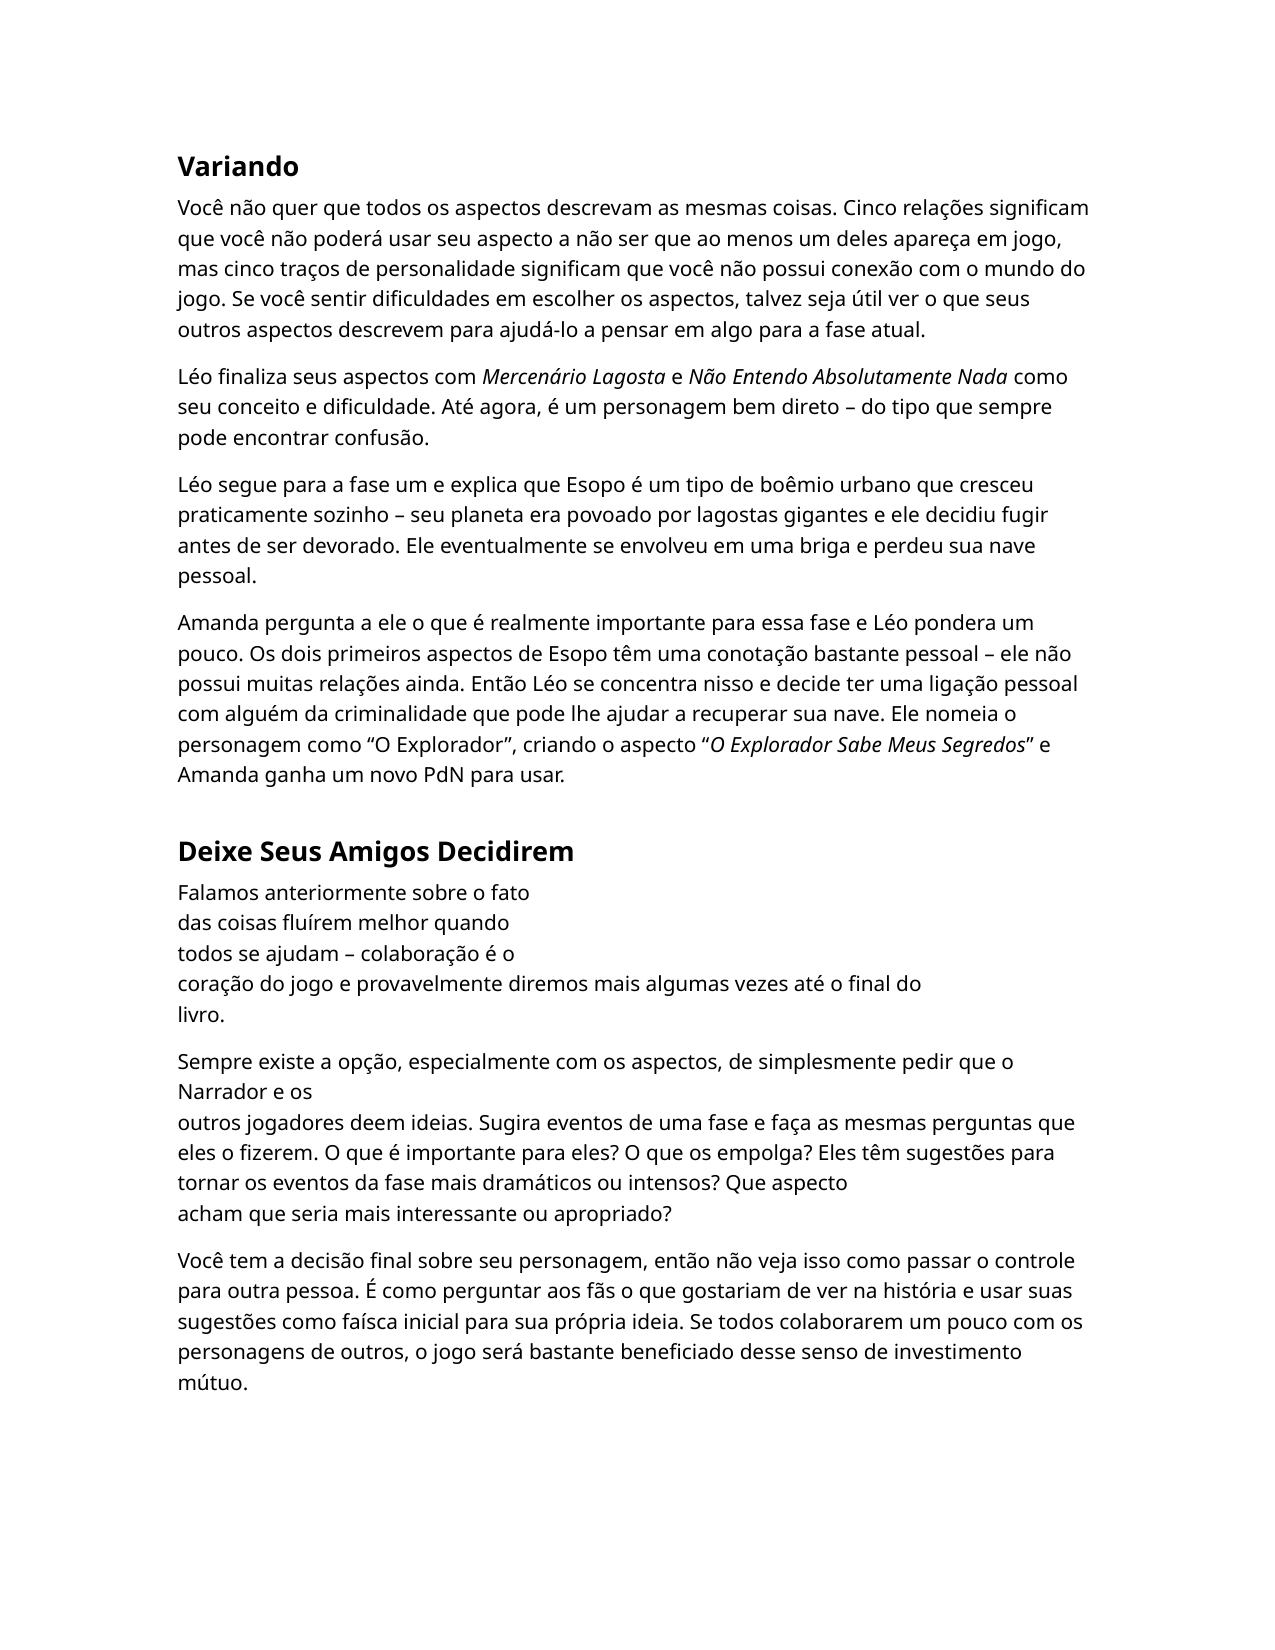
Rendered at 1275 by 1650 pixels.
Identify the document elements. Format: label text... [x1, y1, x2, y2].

text Sempre existe a opção, especialmente com os aspectos, de simplesmente pedir que o Narrador e os outros jogadores deem ideias. Sugira eventos de uma fase e faça as mesmas perguntas que eles o fizerem. O que é importante para eles? O que os empolga? Eles têm sugestões para tornar os eventos da fase mais dramáticos ou intensos? Que aspecto acham que seria mais interessante ou apropriado? [177, 1047, 1098, 1227]
text Falamos anteriormente sobre o fato das coisas ﬂuírem melhor quando todos se ajudam – colaboração é o coração do jogo e provavelmente diremos mais algumas vezes até o final do livro. [177, 878, 1098, 1028]
text Você não quer que todos os aspectos descrevam as mesmas coisas. Cinco relações significam que você não poderá usar seu aspecto a não ser que ao menos um deles apareça em jogo, mas cinco traços de personalidade significam que você não possui conexão com o mundo do jogo. Se você sentir dificuldades em escolher os aspectos, talvez seja útil ver o que seus outros aspectos descrevem para ajudá-lo a pensar em algo para a fase atual. [177, 193, 1098, 343]
text Amanda pergunta a ele o que é realmente importante para essa fase e Léo pondera um pouco. Os dois primeiros aspectos de Esopo têm uma conotação bastante pessoal – ele não possui muitas relações ainda. Então Léo se concentra nisso e decide ter uma ligação pessoal com alguém da criminalidade que pode lhe ajudar a recuperar sua nave. Ele nomeia o personagem como “O Explorador”, criando o aspecto “O Explorador Sabe Meus Segredos” e Amanda ganha um novo PdN para usar. [177, 608, 1098, 789]
text Léo segue para a fase um e explica que Esopo é um tipo de boêmio urbano que cresceu praticamente sozinho – seu planeta era povoado por lagostas gigantes e ele decidiu fugir antes de ser devorado. Ele eventualmente se envolveu em uma briga e perdeu sua nave pessoal. [177, 470, 1098, 589]
text Você tem a decisão final sobre seu personagem, então não veja isso como passar o controle para outra pessoa. É como perguntar aos fãs o que gostariam de ver na história e usar suas sugestões como faísca inicial para sua própria ideia. Se todos colaborarem um pouco com os personagens de outros, o jogo será bastante beneficiado desse senso de investimento mútuo. [177, 1246, 1098, 1396]
subtitle Variando [177, 148, 1098, 184]
subtitle Deixe Seus Amigos Decidirem [177, 832, 1098, 869]
text Léo finaliza seus aspectos com Mercenário Lagosta e Não Entendo Absolutamente Nada como seu conceito e dificuldade. Até agora, é um personagem bem direto – do tipo que sempre pode encontrar confusão. [177, 362, 1098, 451]
